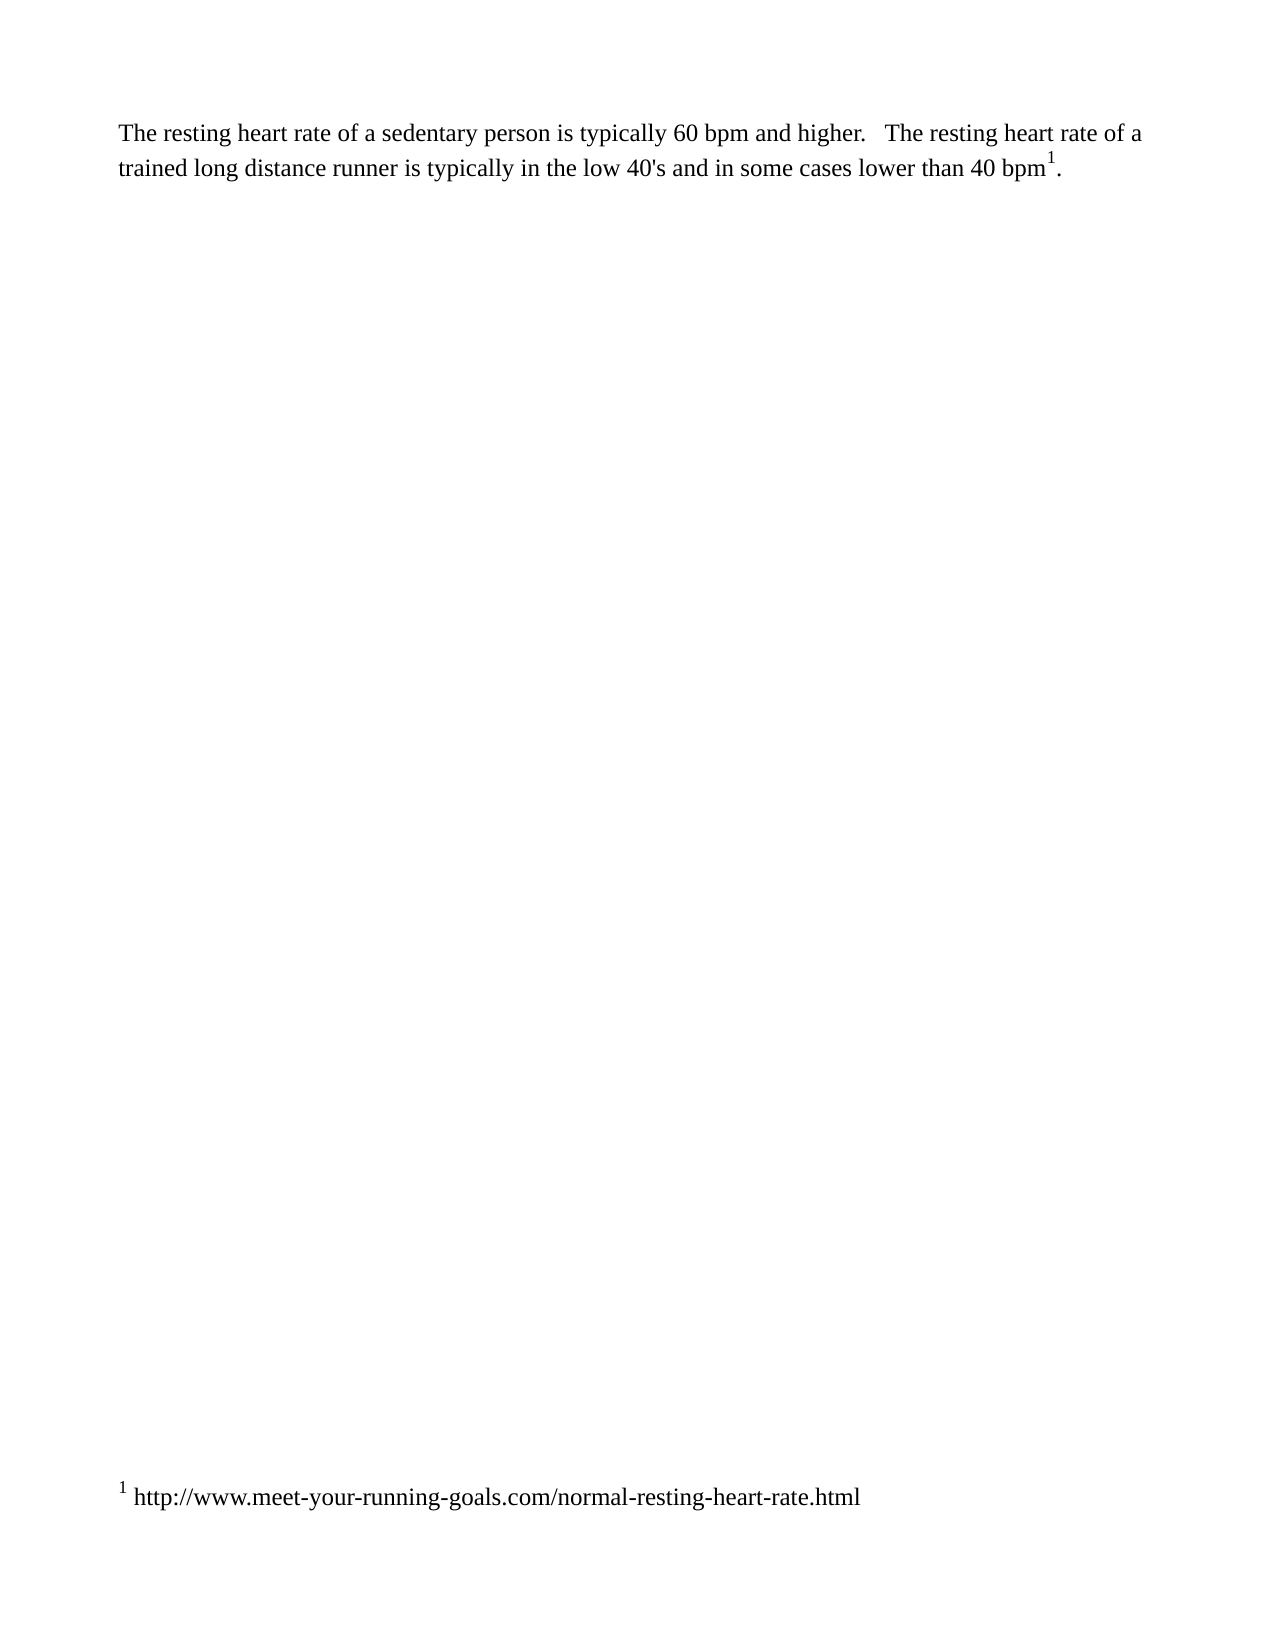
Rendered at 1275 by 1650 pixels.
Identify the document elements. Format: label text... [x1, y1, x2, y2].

text The resting heart rate of a sedentary person is typically 60 bpm and higher. The resting heart rate of a trained long distance runner is typically in the low 40's and in some cases lower than 40 bpm1. [118, 118, 1157, 183]
text 1 http://www.meet-your-running-goals.com/normal-resting-heart-rate.html [118, 1477, 1157, 1512]
